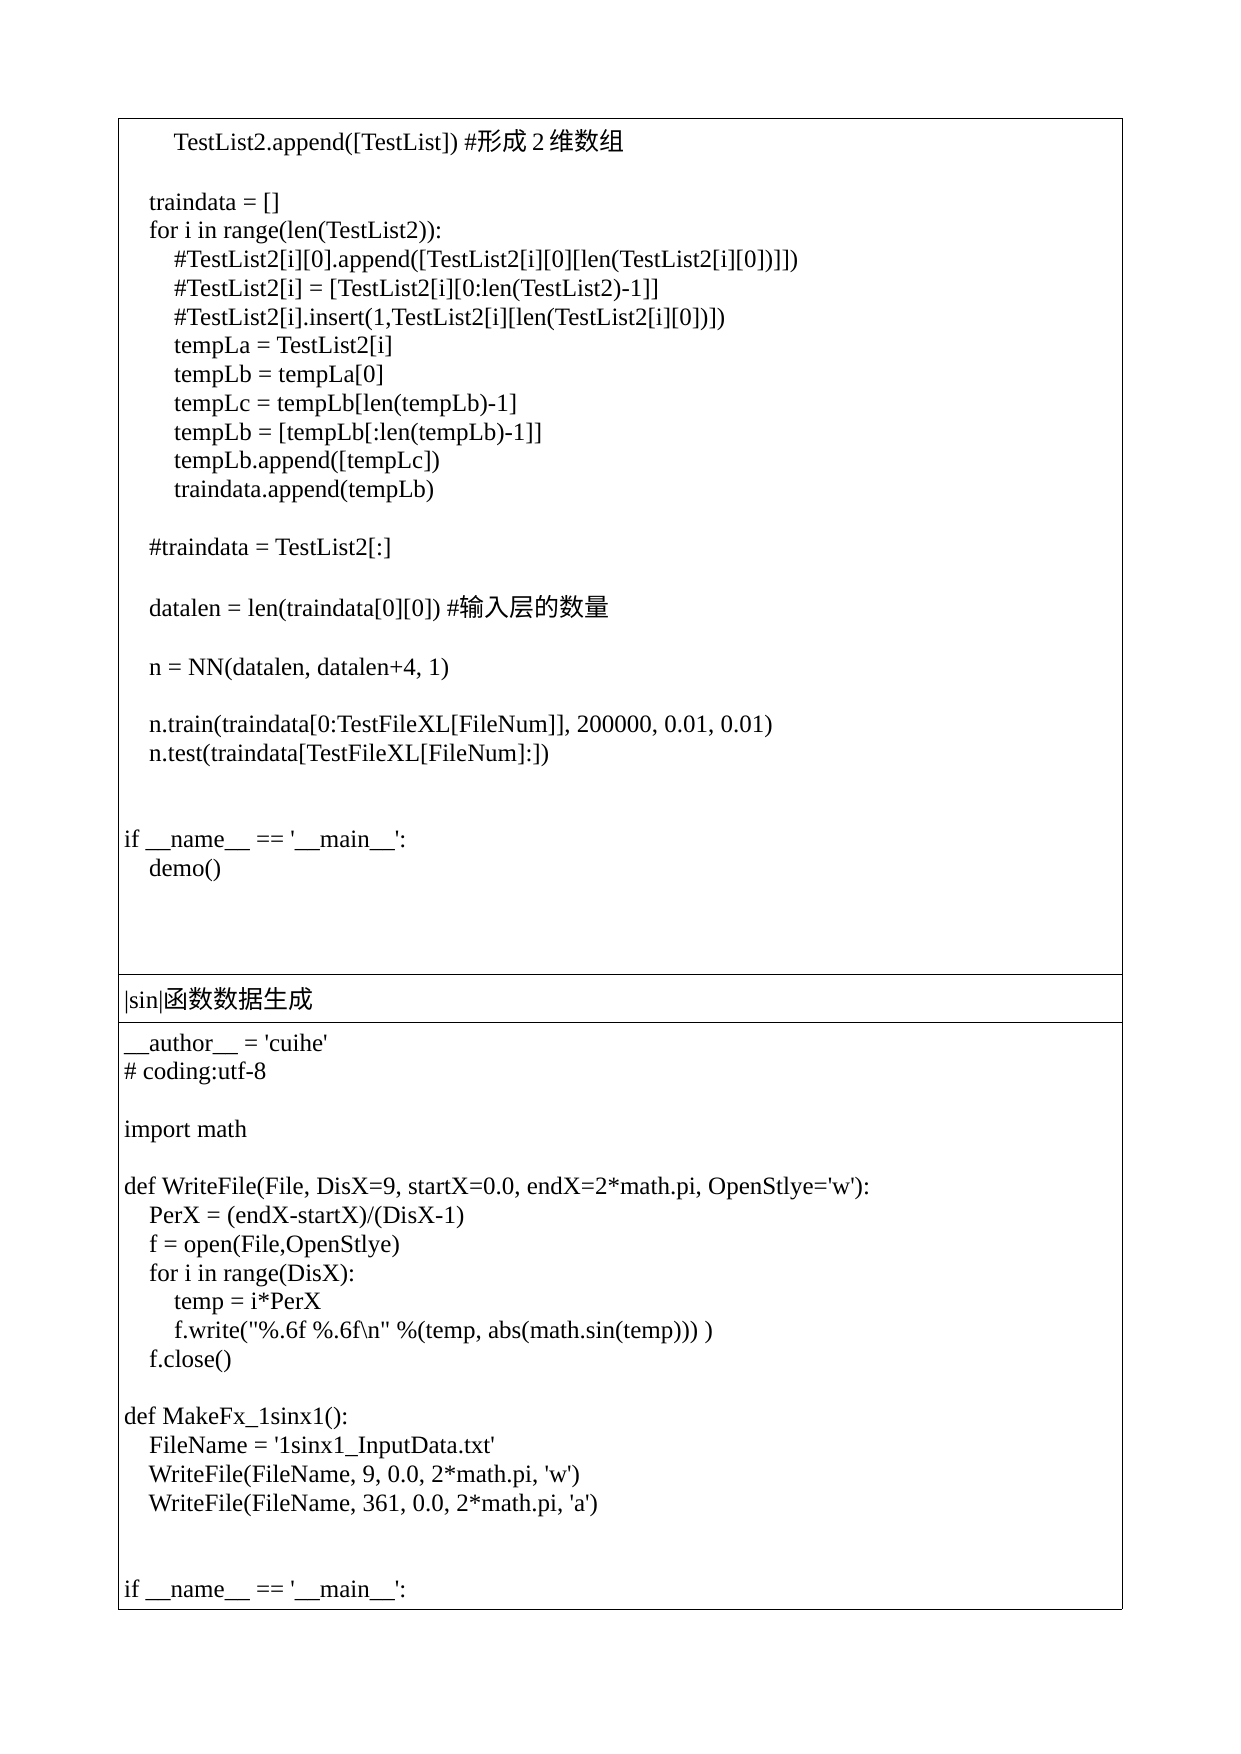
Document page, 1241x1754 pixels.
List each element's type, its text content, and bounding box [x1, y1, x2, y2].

table_cell TestList2.append([TestList]) #形成2维数组 traindata = [] for i in range(len(TestList2)): #TestList2[i][0].append([TestList2[i][0][len(TestList2[i][0])]]) #TestList2[i] = [TestList2[i][0:len(TestList2)-1]] #TestList2[i].insert(1,TestList2[i][len(TestList2[i][0])]) tempLa = TestList2[i] tempLb = tempLa[0] tempLc = tempLb[len(tempLb)-1] tempLb = [tempLb[:len(tempLb)-1]] tempLb.append([tempLc]) traindata.append(tempLb) #traindata = TestList2[:] datalen = len(traindata[0][0]) #输入层的数量 n = NN(datalen, datalen+4, 1) n.train(traindata[0:TestFileXL[FileNum]], 200000, 0.01, 0.01) n.test(traindata[TestFileXL[FileNum]:]) if __name__ == '__main__': demo() [119, 119, 1122, 974]
table_cell __author__ = 'cuihe' # coding:utf-8 import math def WriteFile(File, DisX=9, startX=0.0, endX=2*math.pi, OpenStlye='w'): PerX = (endX-startX)/(DisX-1) f = open(File,OpenStlye) for i in range(DisX): temp = i*PerX f.write("%.6f %.6f\n" %(temp, abs(math.sin(temp))) ) f.close() def MakeFx_1sinx1(): FileName = '1sinx1_InputData.txt' WriteFile(FileName, 9, 0.0, 2*math.pi, 'w') WriteFile(FileName, 361, 0.0, 2*math.pi, 'a') if __name__ == '__main__': [119, 1023, 1122, 1608]
table_cell |sin|函数数据生成 [119, 975, 1122, 1022]
